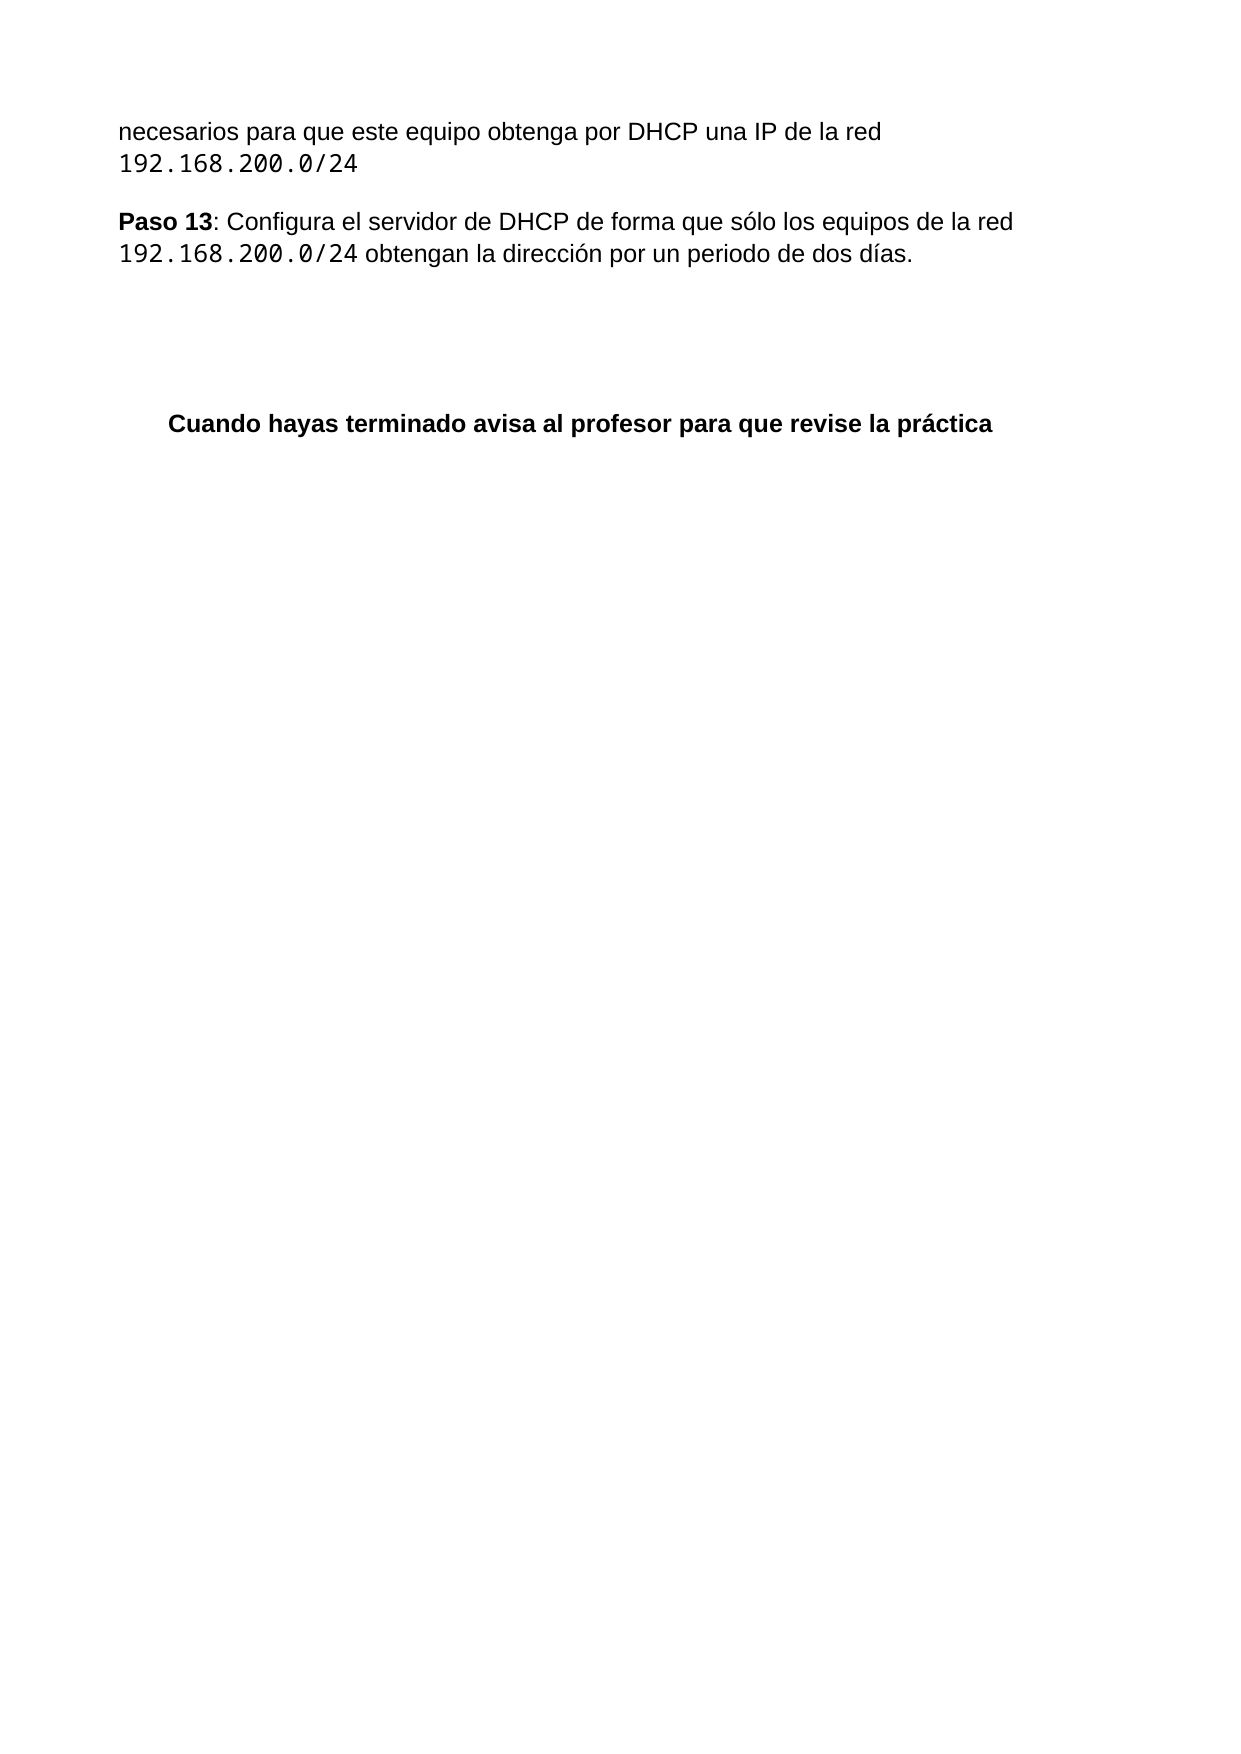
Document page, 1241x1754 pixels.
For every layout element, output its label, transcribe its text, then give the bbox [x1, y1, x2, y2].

text Cuando hayas terminado avisa al profesor para que revise la práctica [118, 409, 1043, 437]
text necesarios para que este equipo obtenga por DHCP una IP de la red 192.168.200.0/24 [118, 118, 1043, 180]
text Paso 13: Configura el servidor de DHCP de forma que sólo los equipos de la red 192.168.200.0/24 obtengan la dirección por un periodo de dos días. [118, 208, 1043, 270]
